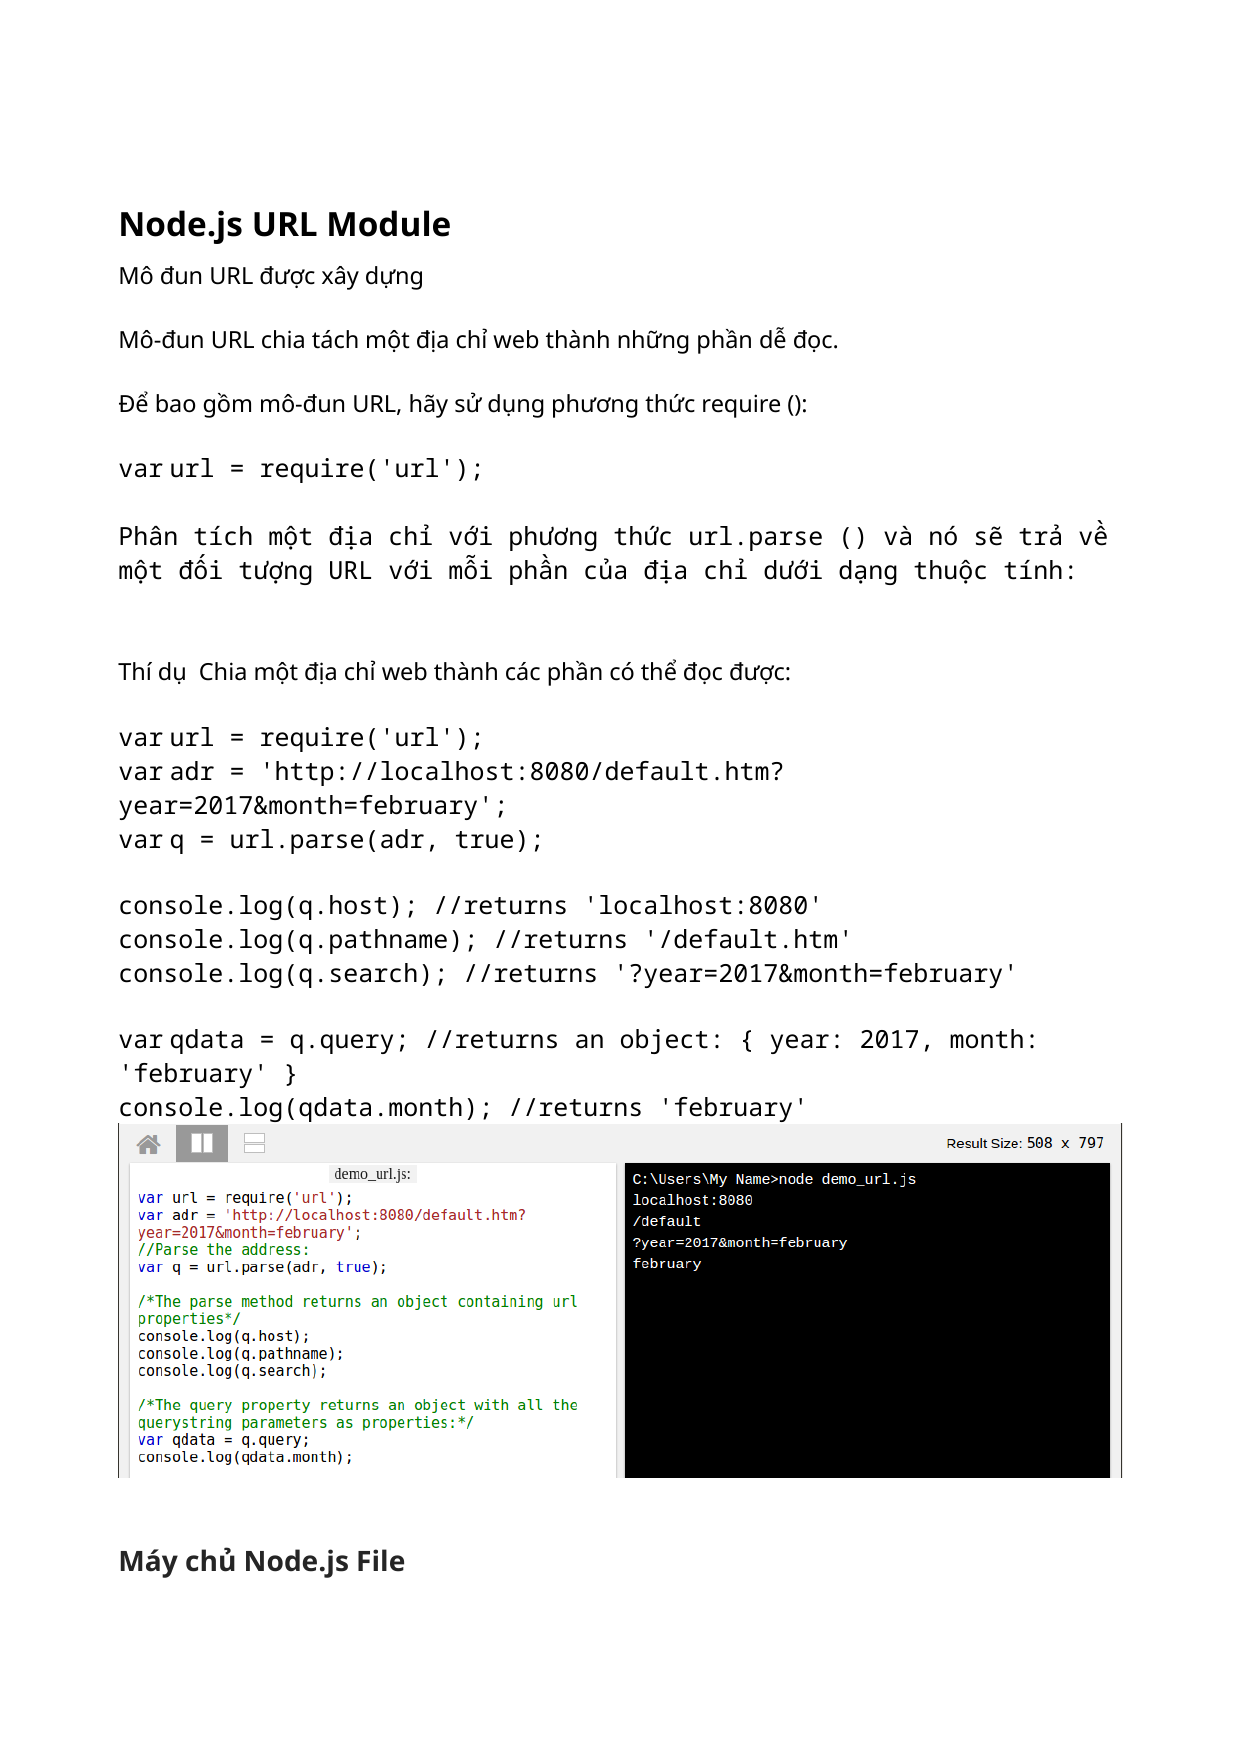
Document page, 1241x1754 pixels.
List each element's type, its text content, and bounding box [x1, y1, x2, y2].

text Để bao gồm mô-đun URL, hãy sử dụng phương thức require (): [118, 387, 1122, 419]
text var url = require('url'); var adr = 'http://localhost:8080/default.htm?year=2017&month=february'; var q = url.parse(adr, true); console.log(q.host); //returns 'localhost:8080' console.log(q.pathname); //returns '/default.htm' console.log(q.search); //returns '?year=2017&month=february' var qdata = q.query; //returns an object: { year: 2017, month: 'february' } console.log(qdata.month); //returns 'february' [118, 719, 1122, 1123]
text var url = require('url'); [118, 451, 1122, 485]
text Phân tích một địa chỉ với phương thức url.parse () và nó sẽ trả về một đối tượng URL với mỗi phần của địa chỉ dưới dạng thuộc tính: [118, 519, 1122, 587]
text Thí dụ Chia một địa chỉ web thành các phần có thể đọc được: [118, 655, 1122, 687]
picture [118, 1123, 1123, 1478]
text Mô-đun URL chia tách một địa chỉ web thành những phần dễ đọc. [118, 323, 1122, 355]
subtitle Node.js URL Module [118, 201, 1122, 246]
text Mô đun URL được xây dựng [118, 259, 1122, 291]
text Máy chủ Node.js File [118, 1541, 1122, 1579]
